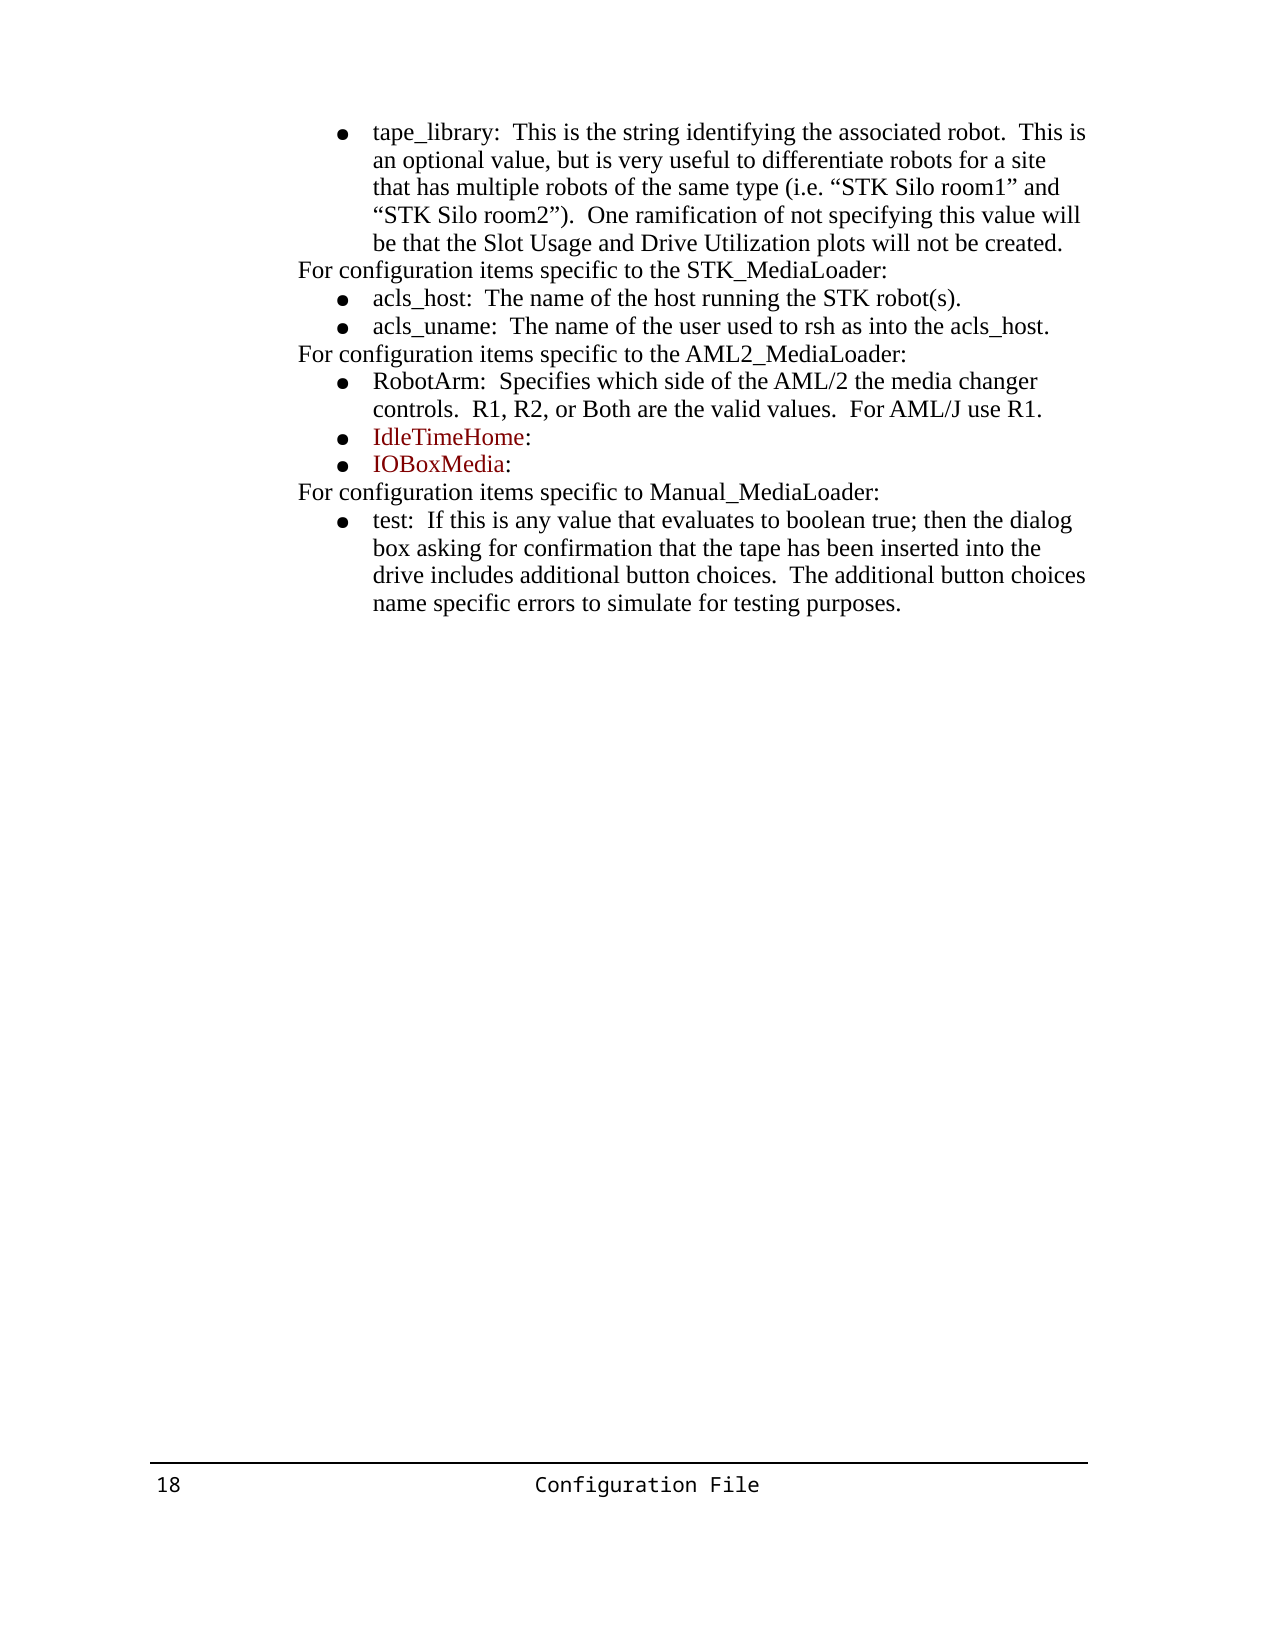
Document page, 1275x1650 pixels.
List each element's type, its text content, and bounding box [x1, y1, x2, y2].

text For configuration items specific to the STK_MediaLoader: [298, 257, 1087, 284]
text For configuration items specific to the AML2_MediaLoader: [298, 340, 1087, 367]
list acls_uname: The name of the user used to rsh as into the acls_host. [335, 312, 1087, 340]
list RobotArm: Specifies which side of the AML/2 the media changer controls. R1, R2, or Both are the valid values. For AML/J use R1. [335, 367, 1087, 423]
list IdleTimeHome: [335, 423, 1087, 451]
list acls_host: The name of the host running the STK robot(s). [335, 284, 1087, 312]
text For configuration items specific to Manual_MediaLoader: [298, 478, 1087, 506]
list IOBoxMedia: [335, 451, 1087, 478]
list test: If this is any value that evaluates to boolean true; then the dialog box asking for confirmation that the tape has been inserted into the drive includes additional button choices. The additional button choices name specific errors to simulate for testing purposes. [335, 506, 1087, 617]
list tape_library: This is the string identifying the associated robot. This is an optional value, but is very useful to differentiate robots for a site that has multiple robots of the same type (i.e. “STK Silo room1” and “STK Silo room2”). One ramification of not specifying this value will be that the Slot Usage and Drive Utilization plots will not be created. [335, 118, 1087, 257]
